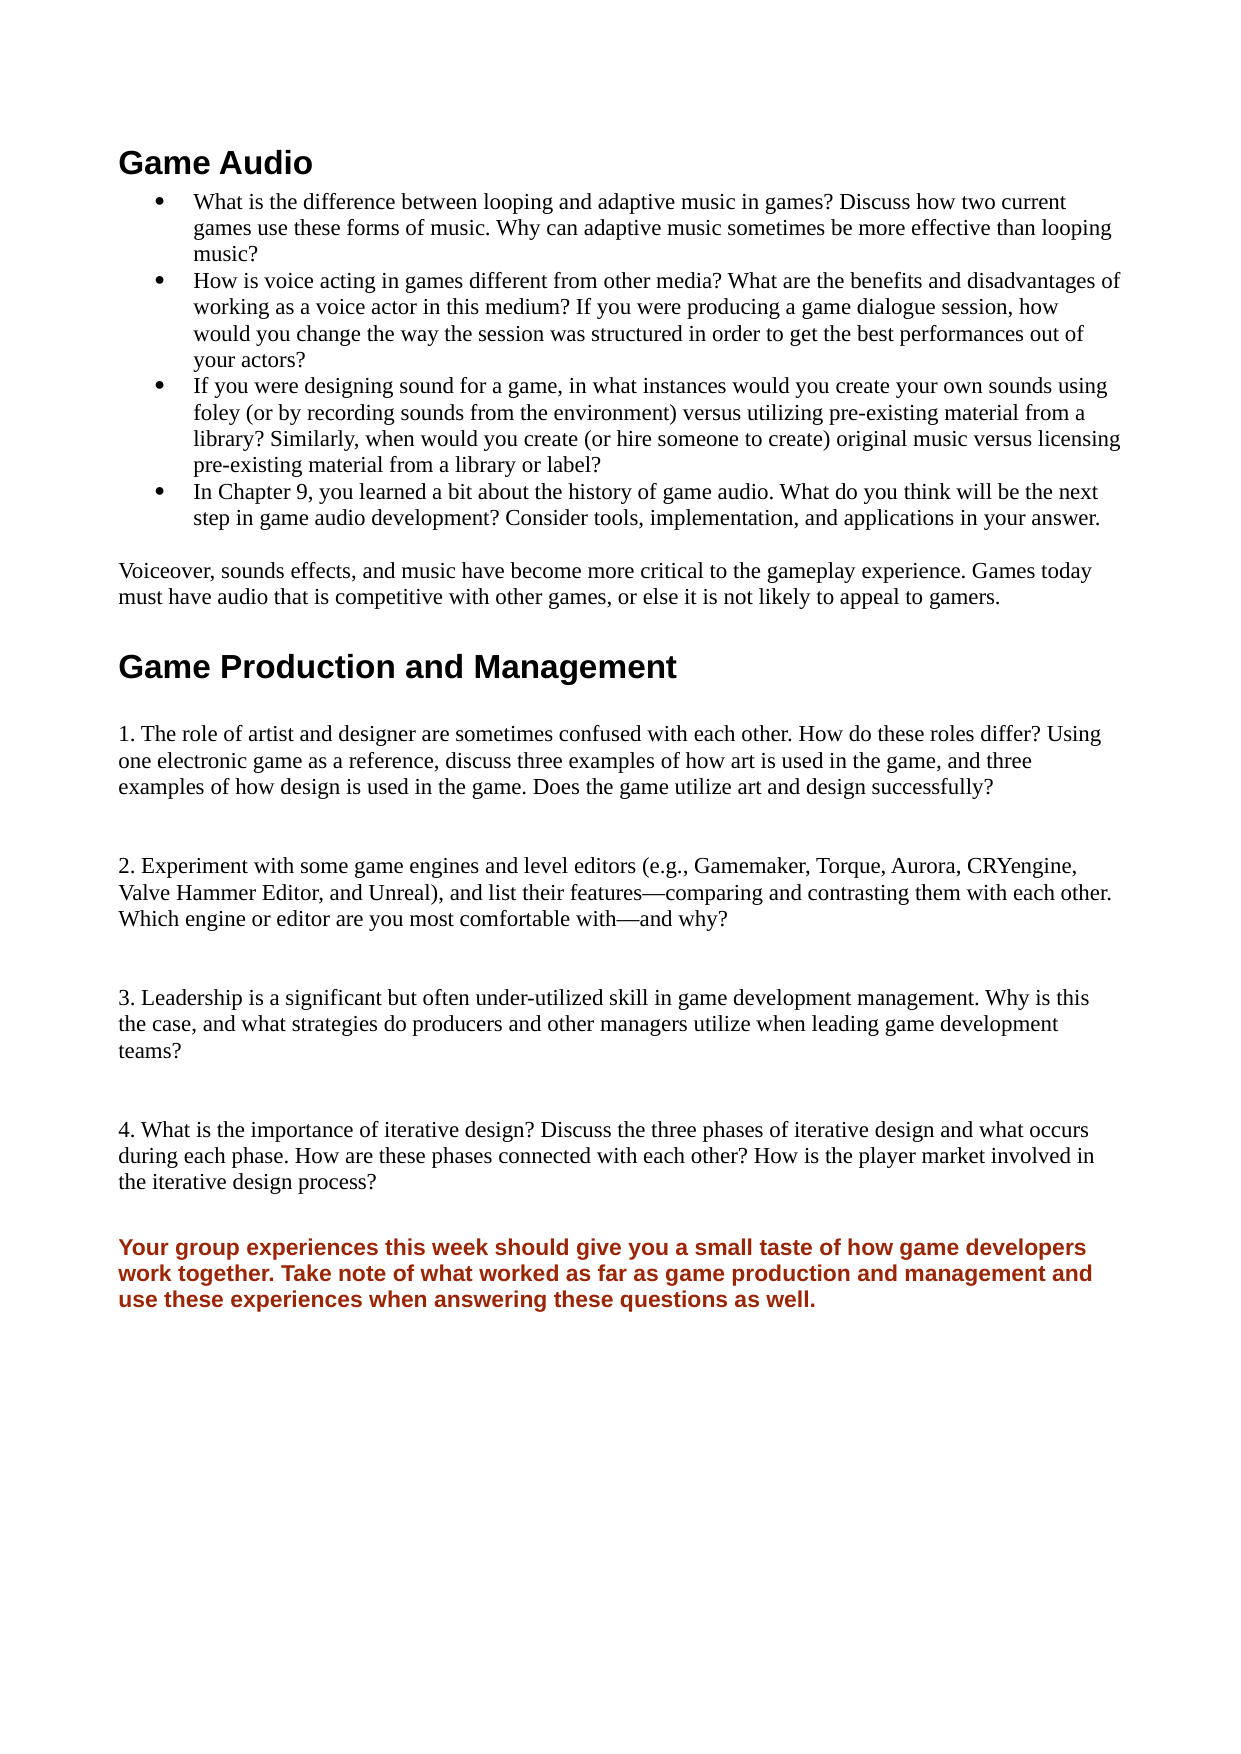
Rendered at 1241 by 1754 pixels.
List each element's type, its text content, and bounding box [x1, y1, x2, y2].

list If you were designing sound for a game, in what instances would you create your own sounds using foley (or by recording sounds from the environment) versus utilizing pre-existing material from a library? Similarly, when would you create (or hire someone to create) original music versus licensing pre-existing material from a library or label? [156, 372, 1122, 478]
subtitle Game Production and Management [118, 647, 1122, 685]
subtitle Game Audio [118, 143, 1122, 182]
text Voiceover, sounds effects, and music have become more critical to the gameplay experience. Games today must have audio that is competitive with other games, or else it is not likely to appeal to gamers. [118, 557, 1122, 609]
list In Chapter 9, you learned a bit about the history of game audio. What do you think will be the next step in game audio development? Consider tools, implementation, and applications in your answer. [156, 478, 1122, 530]
text 1. The role of artist and designer are sometimes confused with each other. How do these roles differ? Using one electronic game as a reference, discuss three examples of how art is used in the game, and three examples of how design is used in the game. Does the game utilize art and design successfully? 2. Experiment with some game engines and level editors (e.g., Gamemaker, Torque, Aurora, CRYengine, Valve Hammer Editor, and Unreal), and list their features—comparing and contrasting them with each other. Which engine or editor are you most comfortable with—and why? 3. Leadership is a significant but often under-utilized skill in game development management. Why is this the case, and what strategies do producers and other managers utilize when leading game development teams? 4. What is the importance of iterative design? Discuss the three phases of iterative design and what occurs during each phase. How are these phases connected with each other? How is the player market involved in the iterative design process? [118, 692, 1122, 1195]
list What is the difference between looping and adaptive music in games? Discuss how two current games use these forms of music. Why can adaptive music sometimes be more effective than looping music? [156, 188, 1122, 267]
text Your group experiences this week should give you a small taste of how game developers work together. Take note of what worked as far as game production and management and use these experiences when answering these questions as well. [118, 1234, 1122, 1313]
list How is voice acting in games different from other media? What are the benefits and disadvantages of working as a voice actor in this medium? If you were producing a game dialogue session, how would you change the way the session was structured in order to get the best performances out of your actors? [156, 267, 1122, 372]
